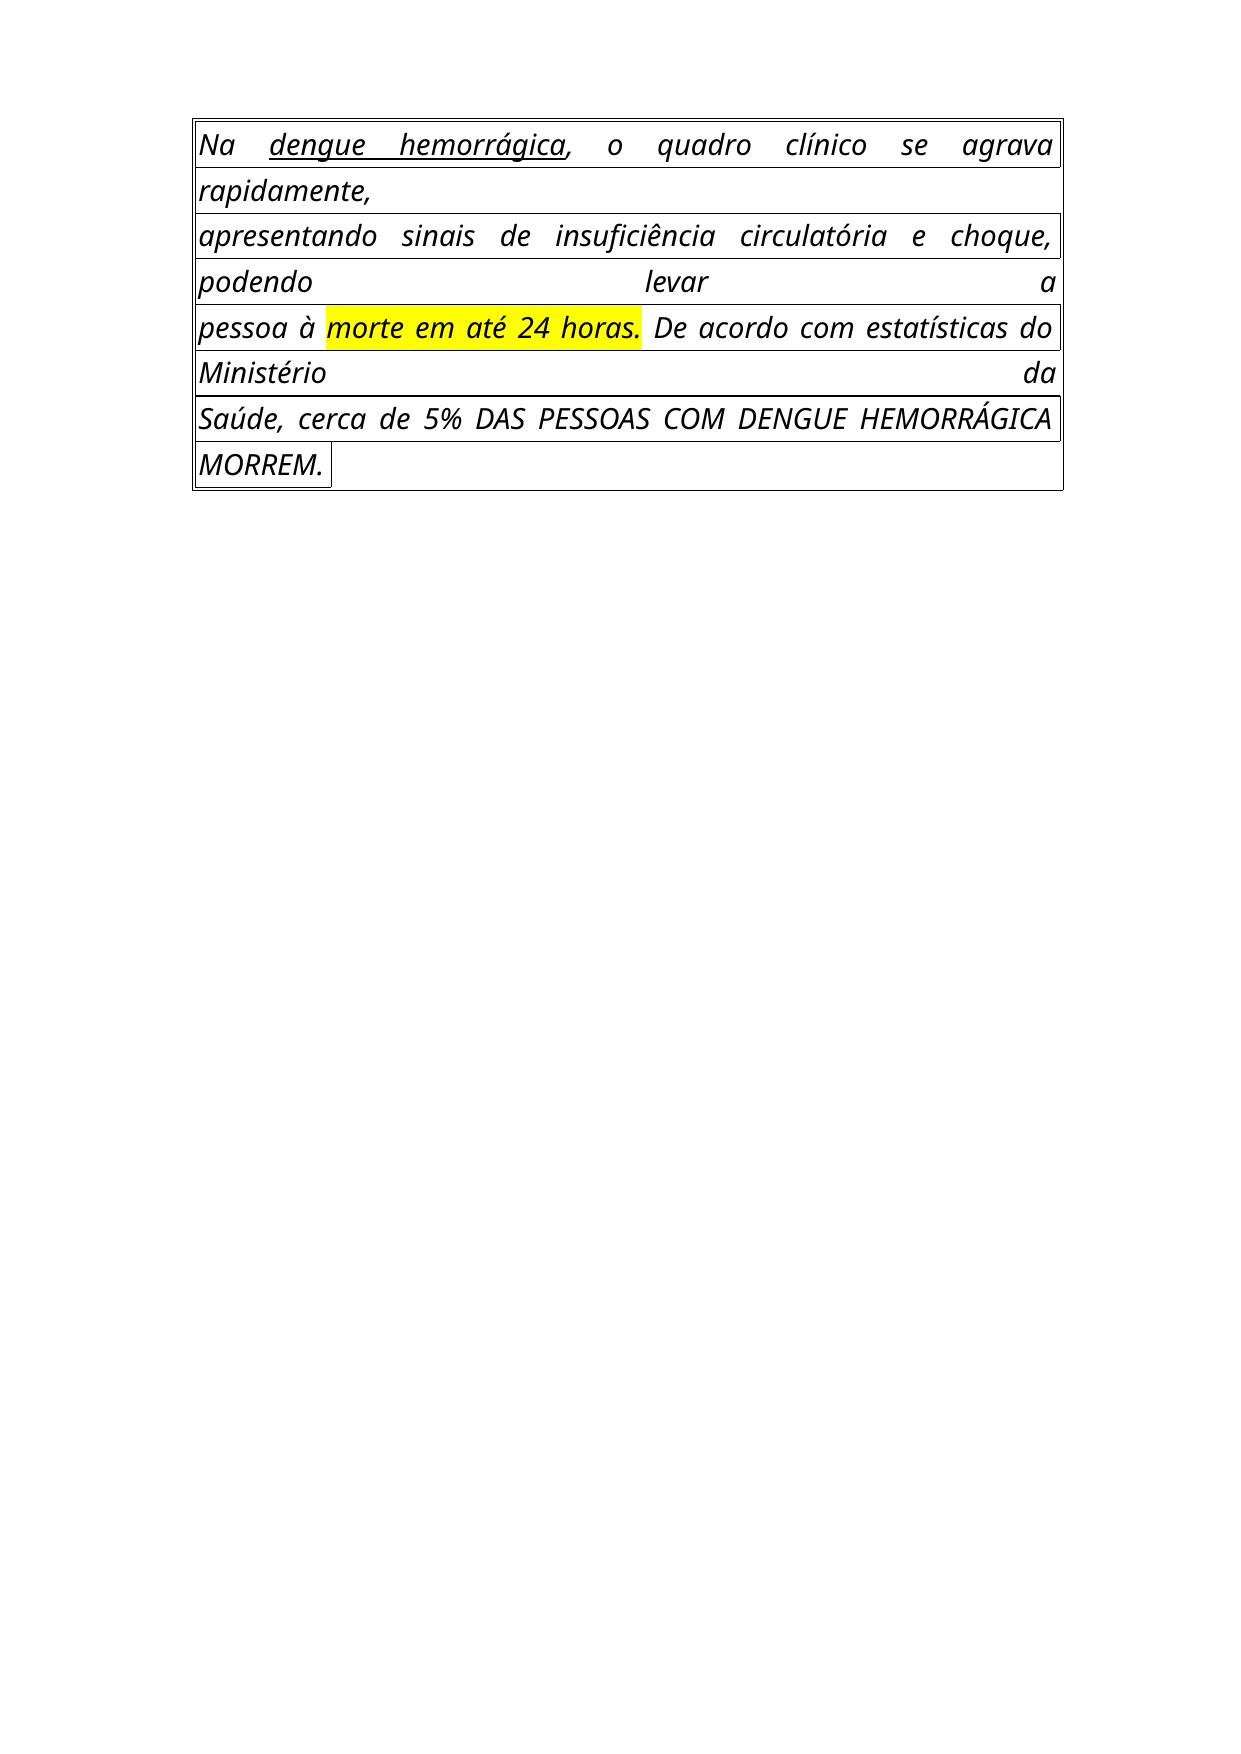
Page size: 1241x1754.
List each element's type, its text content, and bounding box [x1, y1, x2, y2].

text Na dengue hemorrágica, o quadro clínico se agrava rapidamente, apresentando sinais de insuficiência circulatória e choque, podendo levar a pessoa à morte em até 24 horas. De acordo com estatísticas do Ministério da Saúde, cerca de 5% DAS PESSOAS COM DENGUE HEMORRÁGICA MORREM. [193, 119, 1063, 490]
